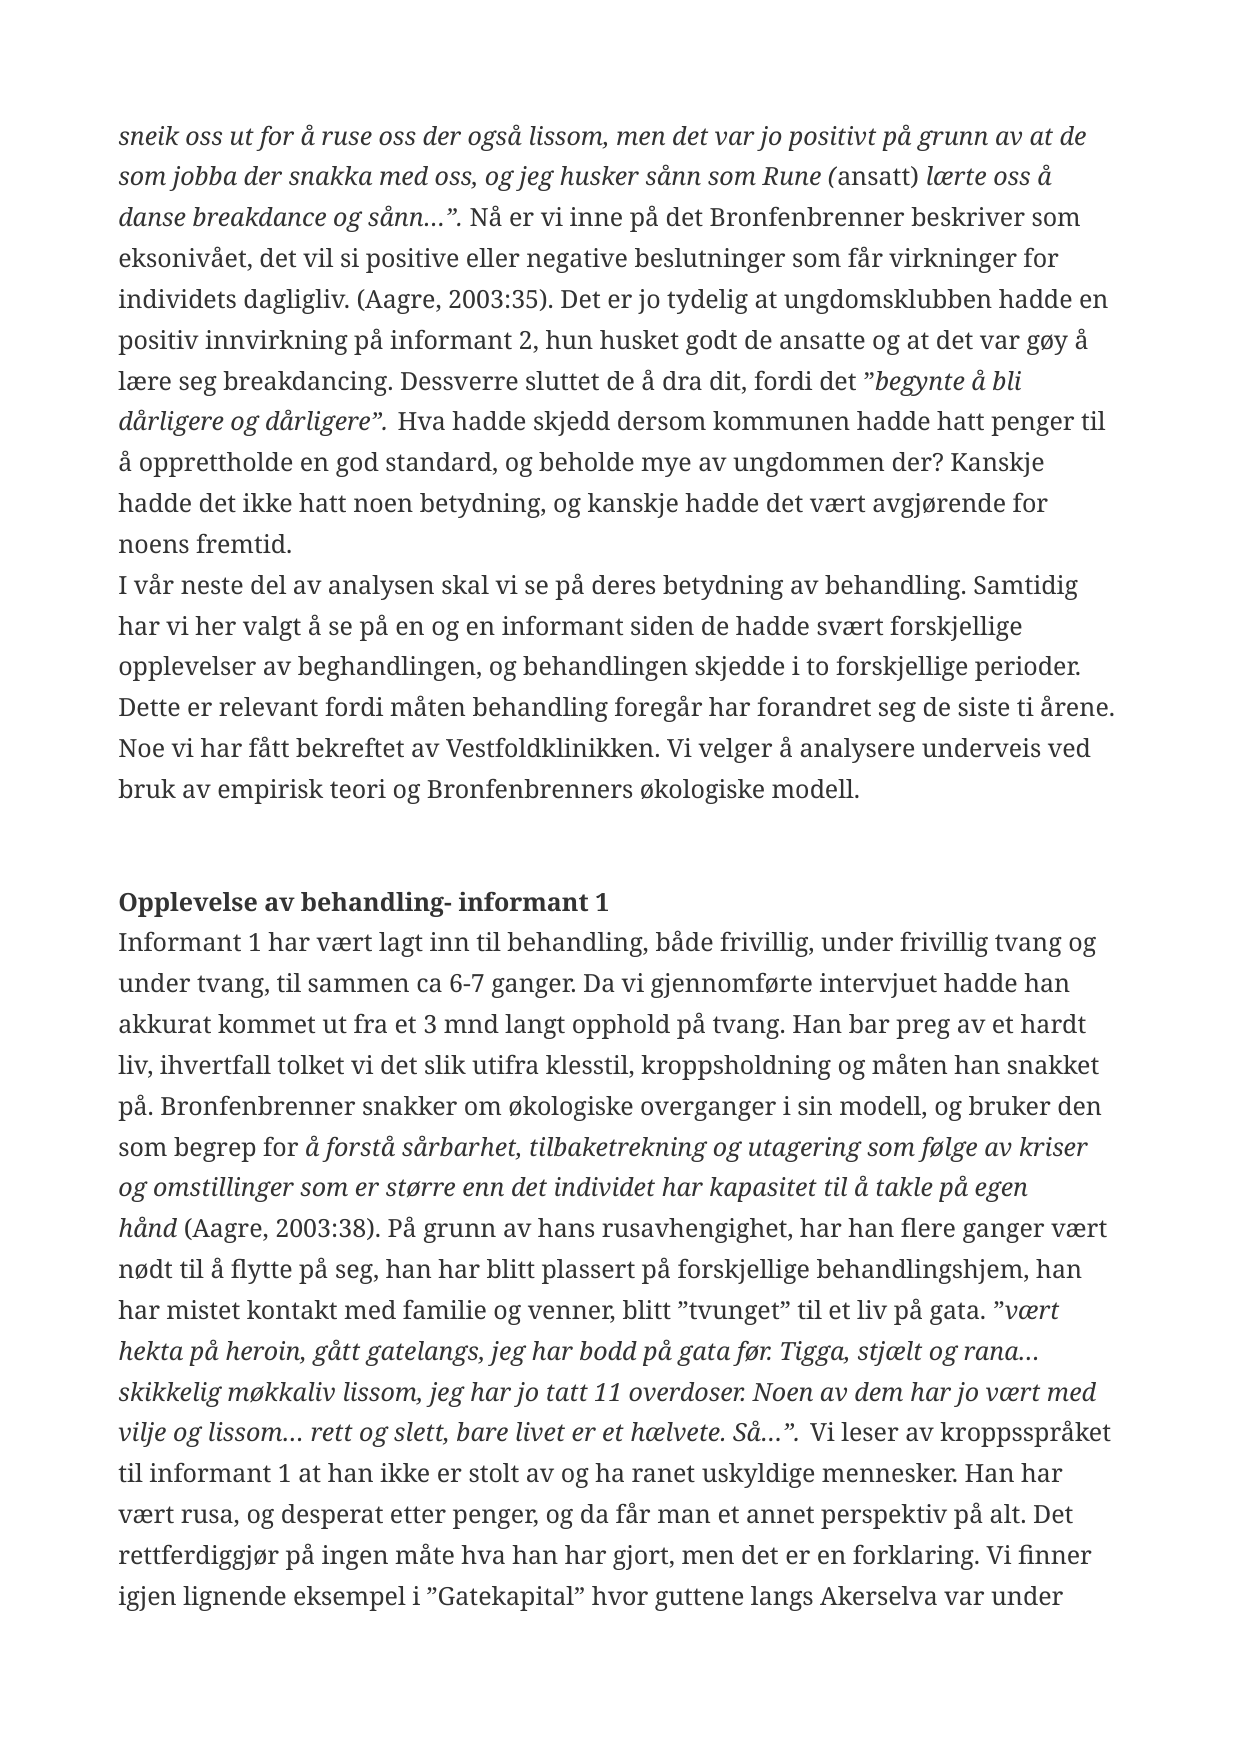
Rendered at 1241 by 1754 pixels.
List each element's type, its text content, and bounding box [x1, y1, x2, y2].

text Opplevelse av behandling- informant 1 [118, 884, 1122, 918]
text Informant 1 har vært lagt inn til behandling, både frivillig, under frivillig tvang og under tvang, til sammen ca 6-7 ganger. Da vi gjennomførte intervjuet hadde han akkurat kommet ut fra et 3 mnd langt opphold på tvang. Han bar preg av et hardt liv, ihvertfall tolket vi det slik utifra klesstil, kroppsholdning og måten han snakket på. Bronfenbrenner snakker om økologiske overganger i sin modell, og bruker den som begrep for å forstå sårbarhet, tilbaketrekning og utagering som følge av kriser og omstillinger som er større enn det individet har kapasitet til å takle på egen hånd (Aagre, 2003:38). På grunn av hans rusavhengighet, har han flere ganger vært nødt til å flytte på seg, han har blitt plassert på forskjellige behandlingshjem, han har mistet kontakt med familie og venner, blitt ”tvunget” til et liv på gata. ”vært hekta på heroin, gått gatelangs, jeg har bodd på gata før. Tigga, stjælt og rana… skikkelig møkkaliv lissom, jeg har jo tatt 11 overdoser. Noen av dem har jo vært med vilje og lissom… rett og slett, bare livet er et hælvete. Så…”. Vi leser av kroppsspråket til informant 1 at han ikke er stolt av og ha ranet uskyldige mennesker. Han har vært rusa, og desperat etter penger, og da får man et annet perspektiv på alt. Det rettferdiggjør på ingen måte hva han har gjort, men det er en forklaring. Vi finner igjen lignende eksempel i ”Gatekapital” hvor guttene langs Akerselva var under [118, 925, 1122, 1612]
text sneik oss ut for å ruse oss der også lissom, men det var jo positivt på grunn av at de som jobba der snakka med oss, og jeg husker sånn som Rune (ansatt) lærte oss å danse breakdance og sånn…”. Nå er vi inne på det Bronfenbrenner beskriver som eksonivået, det vil si positive eller negative beslutninger som får virkninger for individets dagligliv. (Aagre, 2003:35). Det er jo tydelig at ungdomsklubben hadde en positiv innvirkning på informant 2, hun husket godt de ansatte og at det var gøy å lære seg breakdancing. Dessverre sluttet de å dra dit, fordi det ”begynte å bli dårligere og dårligere”. Hva hadde skjedd dersom kommunen hadde hatt penger til å opprettholde en god standard, og beholde mye av ungdommen der? Kanskje hadde det ikke hatt noen betydning, og kanskje hadde det vært avgjørende for noens fremtid. [118, 118, 1122, 561]
text I vår neste del av analysen skal vi se på deres betydning av behandling. Samtidig har vi her valgt å se på en og en informant siden de hadde svært forskjellige opplevelser av beghandlingen, og behandlingen skjedde i to forskjellige perioder. Dette er relevant fordi måten behandling foregår har forandret seg de siste ti årene. Noe vi har fått bekreftet av Vestfoldklinikken. Vi velger å analysere underveis ved bruk av empirisk teori og Bronfenbrenners økologiske modell. [118, 567, 1122, 806]
